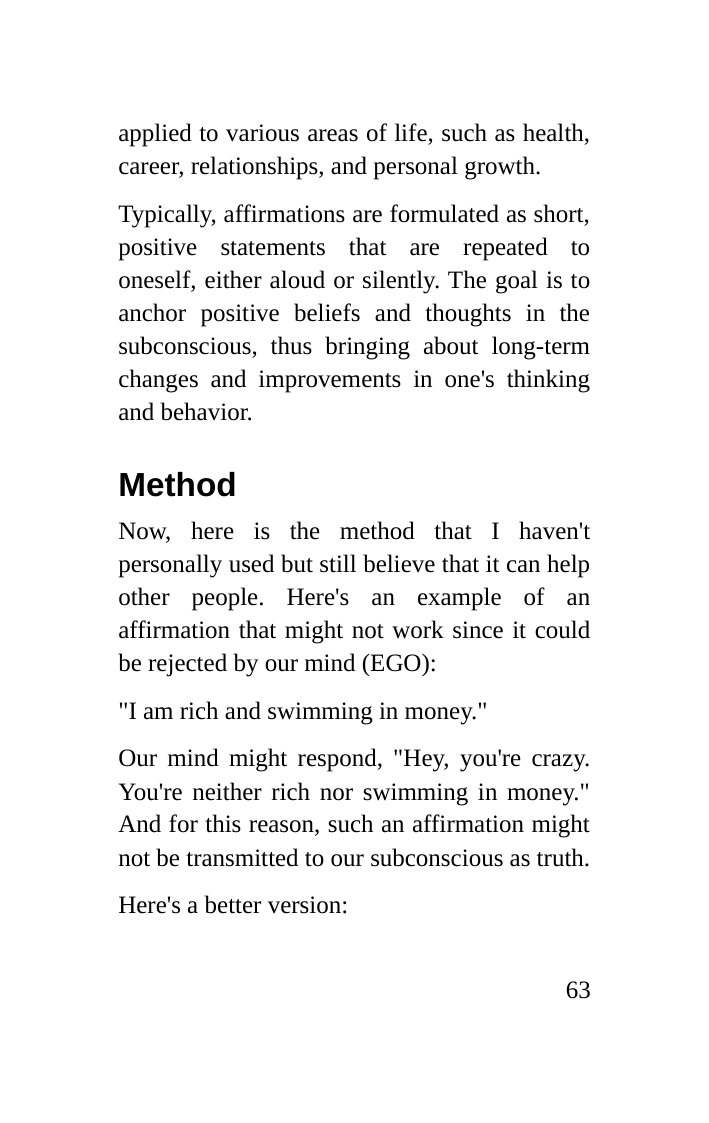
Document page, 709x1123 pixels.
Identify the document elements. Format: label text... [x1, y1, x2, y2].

text Now, here is the method that I haven't personally used but still believe that it can help other people. Here's an example of an affirmation that might not work since it could be rejected by our mind (EGO): [118, 516, 591, 677]
text Here's a better version: [118, 890, 591, 919]
text Typically, affirmations are formulated as short, positive statements that are repeated to oneself, either aloud or silently. The goal is to anchor positive beliefs and thoughts in the subconscious, thus bringing about long-term changes and improvements in one's thinking and behavior. [118, 199, 591, 426]
text applied to various areas of life, such as health, career, relationships, and personal growth. [118, 118, 591, 180]
subtitle Method [118, 465, 591, 504]
text "I am rich and swimming in money." [118, 696, 591, 725]
text Our mind might respond, "Hey, you're crazy. You're neither rich nor swimming in money." And for this reason, such an affirmation might not be transmitted to our subconscious as truth. [118, 743, 591, 871]
